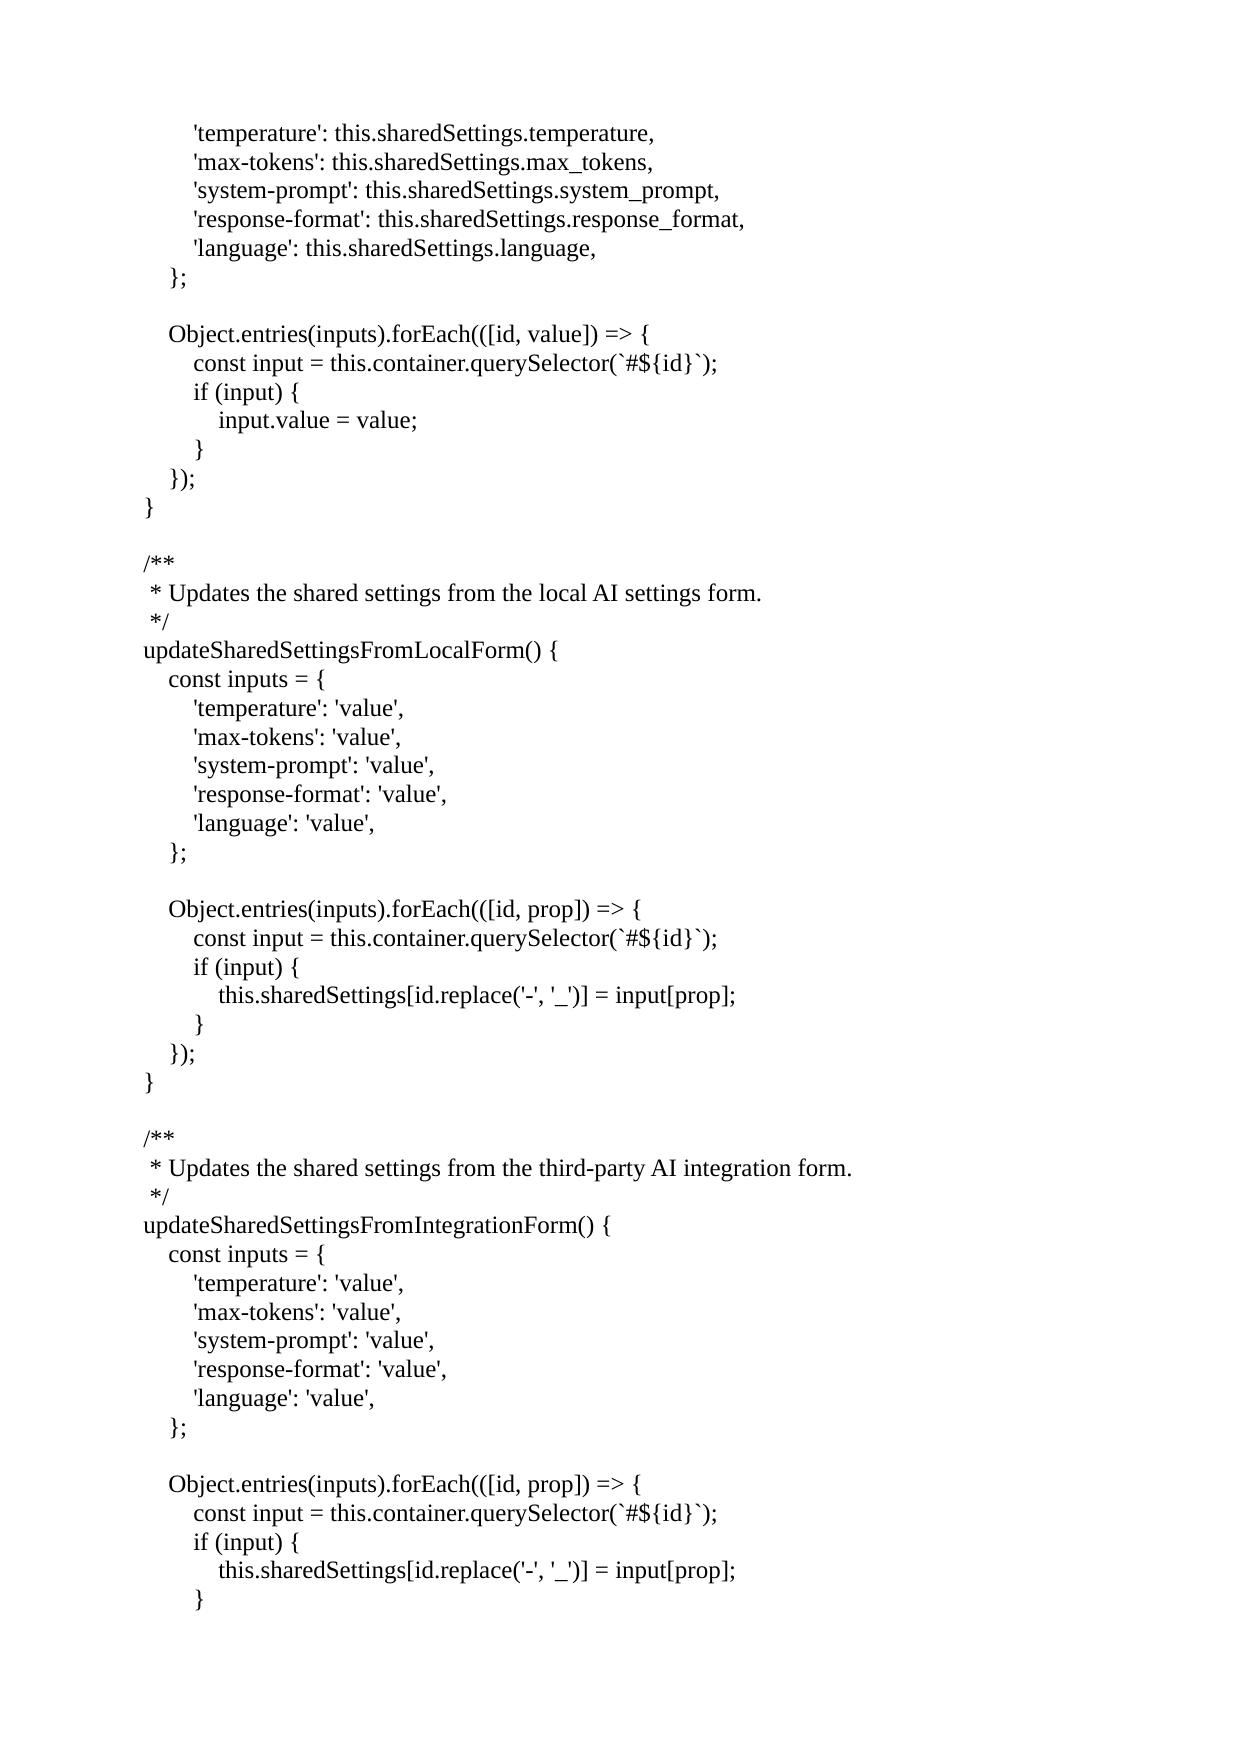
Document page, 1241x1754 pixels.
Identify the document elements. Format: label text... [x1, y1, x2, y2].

text 'temperature': 'value', [118, 1268, 1122, 1297]
text if (input) { [118, 1527, 1122, 1556]
text 'max-tokens': 'value', [118, 722, 1122, 751]
text } [118, 492, 1122, 521]
text if (input) { [118, 952, 1122, 981]
text }; [118, 1412, 1122, 1441]
text 'max-tokens': this.sharedSettings.max_tokens, [118, 147, 1122, 176]
text 'max-tokens': 'value', [118, 1297, 1122, 1326]
text } [118, 1009, 1122, 1038]
text Object.entries(inputs).forEach(([id, prop]) => { [118, 894, 1122, 923]
text const inputs = { [118, 1239, 1122, 1268]
text 'temperature': 'value', [118, 693, 1122, 722]
text } [118, 434, 1122, 463]
text this.sharedSettings[id.replace('-', '_')] = input[prop]; [118, 981, 1122, 1009]
text }); [118, 1038, 1122, 1067]
text 'system-prompt': 'value', [118, 751, 1122, 779]
text /** [118, 549, 1122, 578]
text 'system-prompt': 'value', [118, 1326, 1122, 1354]
text const inputs = { [118, 664, 1122, 693]
text const input = this.container.querySelector(`#${id}`); [118, 348, 1122, 377]
text 'response-format': 'value', [118, 1354, 1122, 1383]
text * Updates the shared settings from the local AI settings form. [118, 578, 1122, 607]
text */ [118, 1182, 1122, 1211]
text updateSharedSettingsFromIntegrationForm() { [118, 1211, 1122, 1239]
text } [118, 1067, 1122, 1096]
text const input = this.container.querySelector(`#${id}`); [118, 1498, 1122, 1527]
text }); [118, 463, 1122, 492]
text 'language': 'value', [118, 1383, 1122, 1412]
text 'system-prompt': this.sharedSettings.system_prompt, [118, 176, 1122, 204]
text 'language': 'value', [118, 808, 1122, 837]
text 'response-format': 'value', [118, 779, 1122, 808]
text 'response-format': this.sharedSettings.response_format, [118, 204, 1122, 233]
text 'temperature': this.sharedSettings.temperature, [118, 118, 1122, 147]
text /** [118, 1124, 1122, 1153]
text */ [118, 607, 1122, 636]
text }; [118, 837, 1122, 866]
text updateSharedSettingsFromLocalForm() { [118, 636, 1122, 664]
text 'language': this.sharedSettings.language, [118, 233, 1122, 262]
text } [118, 1584, 1122, 1613]
text Object.entries(inputs).forEach(([id, prop]) => { [118, 1469, 1122, 1498]
text const input = this.container.querySelector(`#${id}`); [118, 923, 1122, 952]
text this.sharedSettings[id.replace('-', '_')] = input[prop]; [118, 1556, 1122, 1584]
text }; [118, 262, 1122, 291]
text * Updates the shared settings from the third-party AI integration form. [118, 1153, 1122, 1182]
text if (input) { [118, 377, 1122, 406]
text input.value = value; [118, 406, 1122, 434]
text Object.entries(inputs).forEach(([id, value]) => { [118, 319, 1122, 348]
